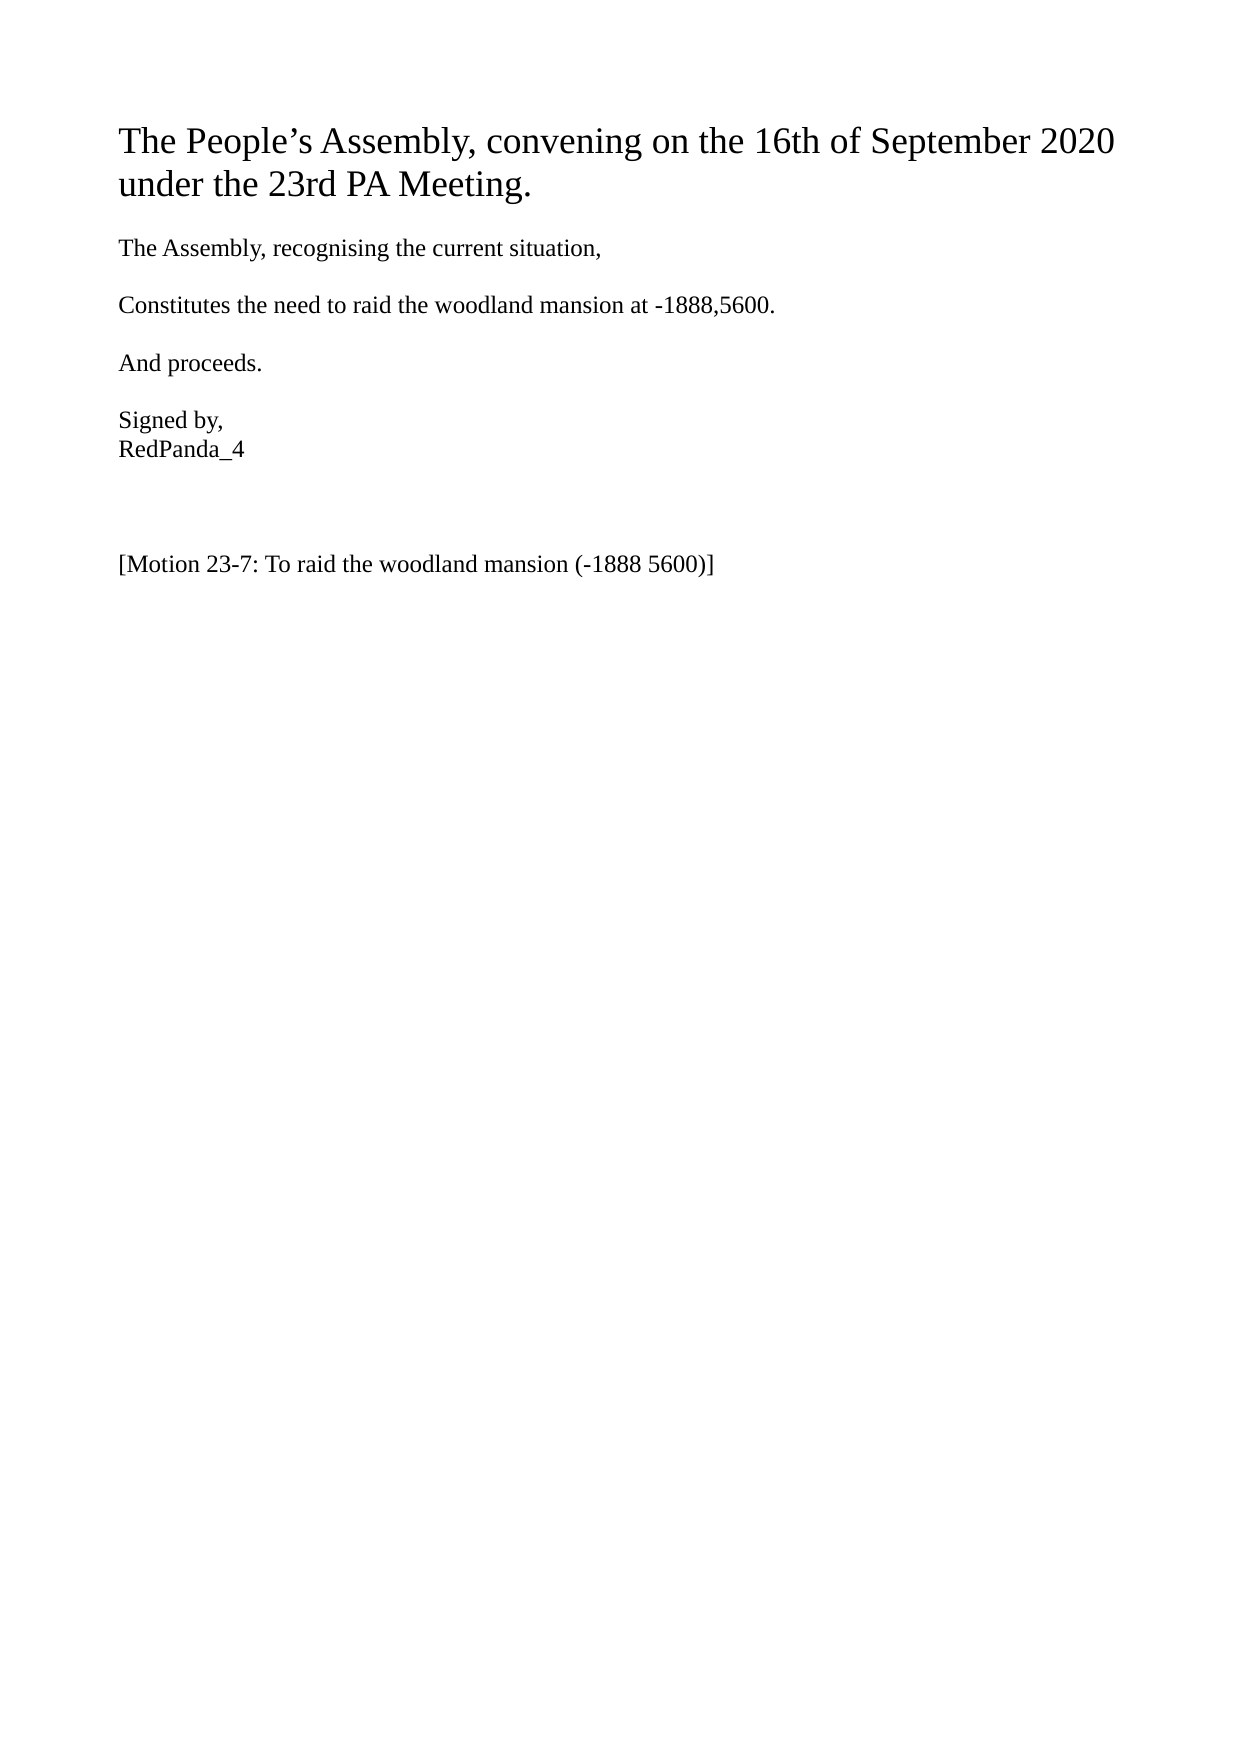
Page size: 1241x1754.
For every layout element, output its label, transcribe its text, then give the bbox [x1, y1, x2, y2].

text RedPanda_4 [118, 434, 1122, 463]
text [Motion 23-7: To raid the woodland mansion (-1888 5600)] [118, 549, 1122, 578]
text The Assembly, recognising the current situation, [118, 233, 1122, 262]
text Constitutes the need to raid the woodland mansion at -1888,5600. [118, 291, 1122, 319]
text The People’s Assembly, convening on the 16th of September 2020 under the 23rd PA Meeting. [118, 118, 1122, 204]
text Signed by, [118, 406, 1122, 434]
text And proceeds. [118, 348, 1122, 377]
